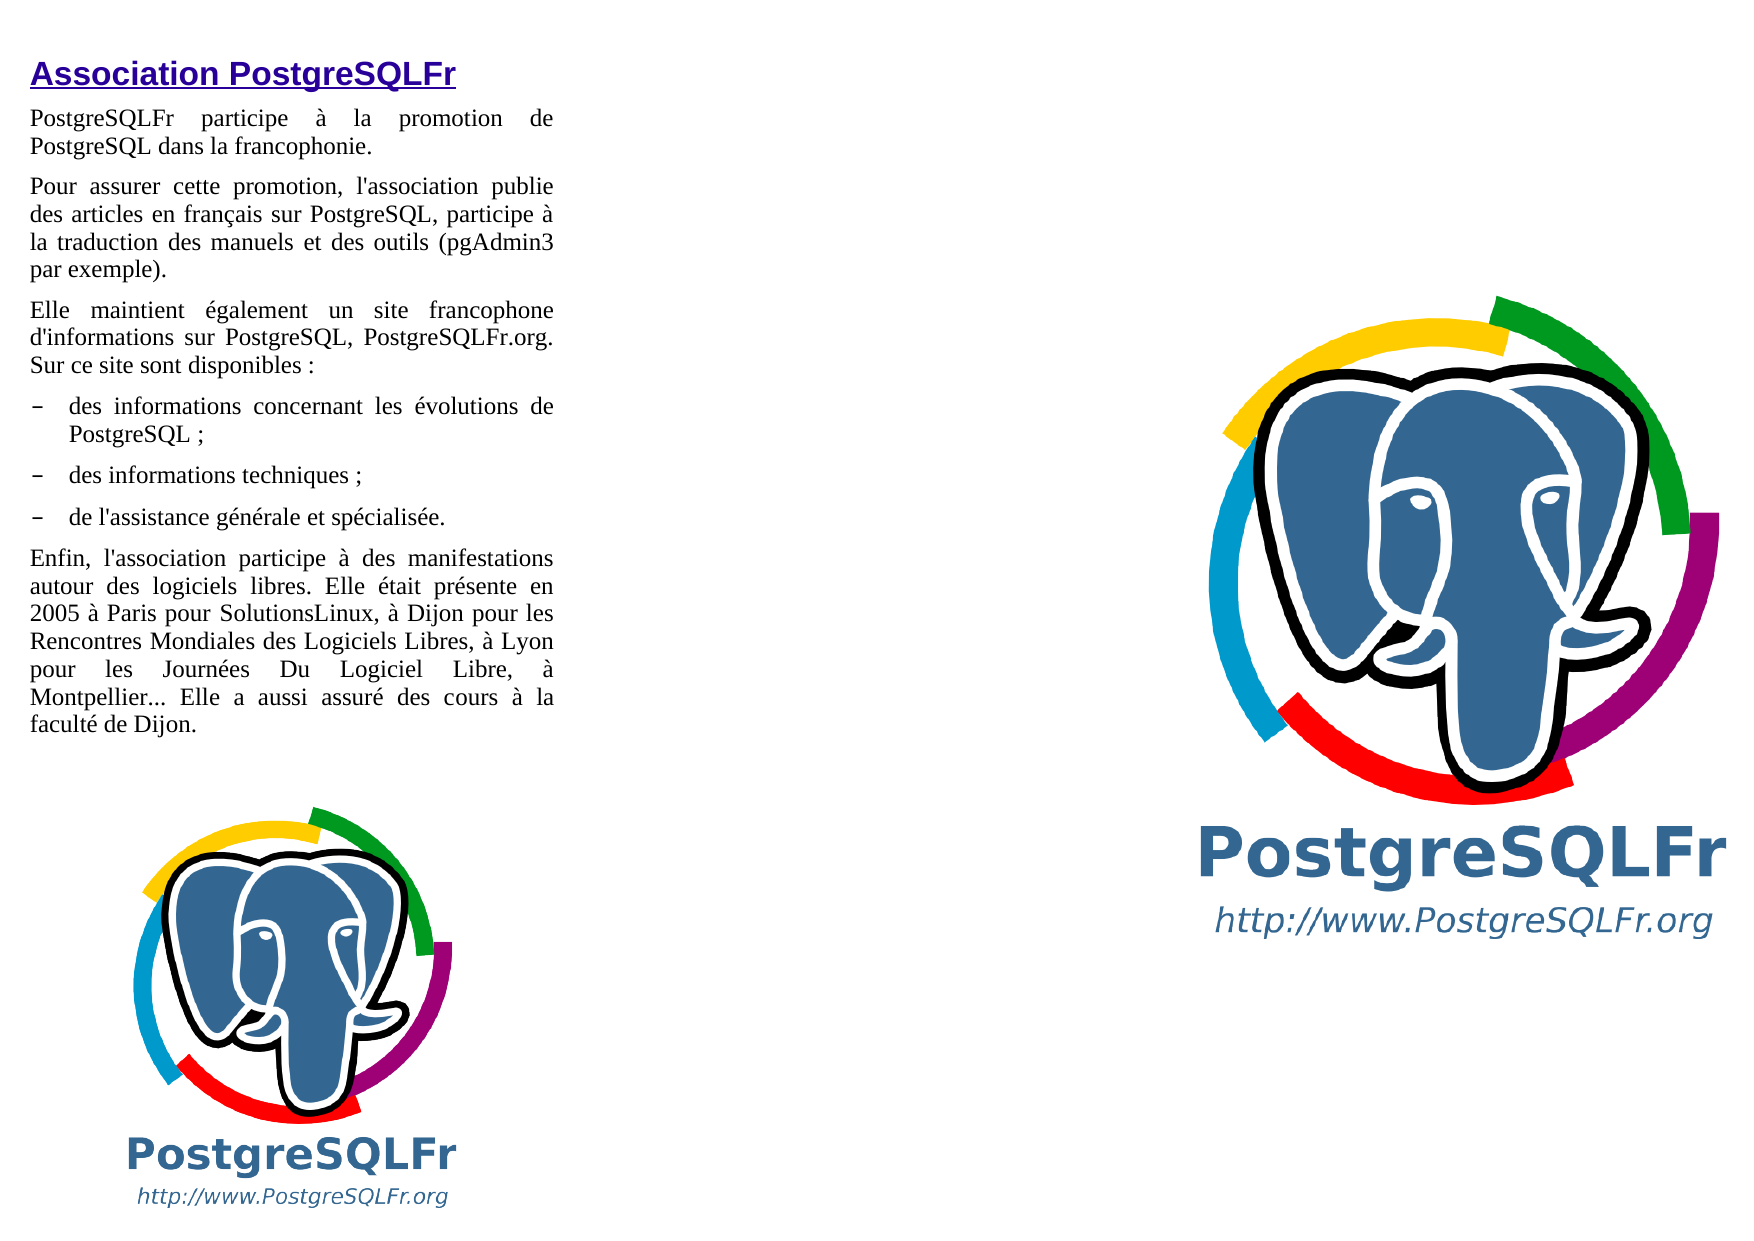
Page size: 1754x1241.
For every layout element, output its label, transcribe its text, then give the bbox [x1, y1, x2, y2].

list des informations concernant les évolutions de PostgreSQL ; [53, 391, 554, 448]
text Enfin, l'association participe à des manifestations autour des logiciels libres. Elle était présente en 2005 à Paris pour SolutionsLinux, à Dijon pour les Rencontres Mondiales des Logiciels Libres, à Lyon pour les Journées Du Logiciel Libre, à Montpellier... Elle a aussi assuré des cours à la faculté de Dijon. [29, 544, 554, 738]
text PostgreSQLFr participe à la promotion de PostgreSQL dans la francophonie. [29, 104, 554, 160]
picture [1200, 295, 1727, 939]
text Pour assurer cette promotion, l'association publie des articles en français sur PostgreSQL, participe à la traduction des manuels et des outils (pgAdmin3 par exemple). [29, 172, 554, 283]
text Elle maintient également un site francophone d'informations sur PostgreSQL, PostgreSQLFr.org. Sur ce site sont disponibles : [29, 296, 554, 379]
list des informations techniques ; [53, 461, 554, 490]
picture [128, 806, 457, 1208]
list de l'assistance générale et spécialisée. [53, 502, 554, 532]
subtitle Association PostgreSQLFr [29, 54, 554, 92]
